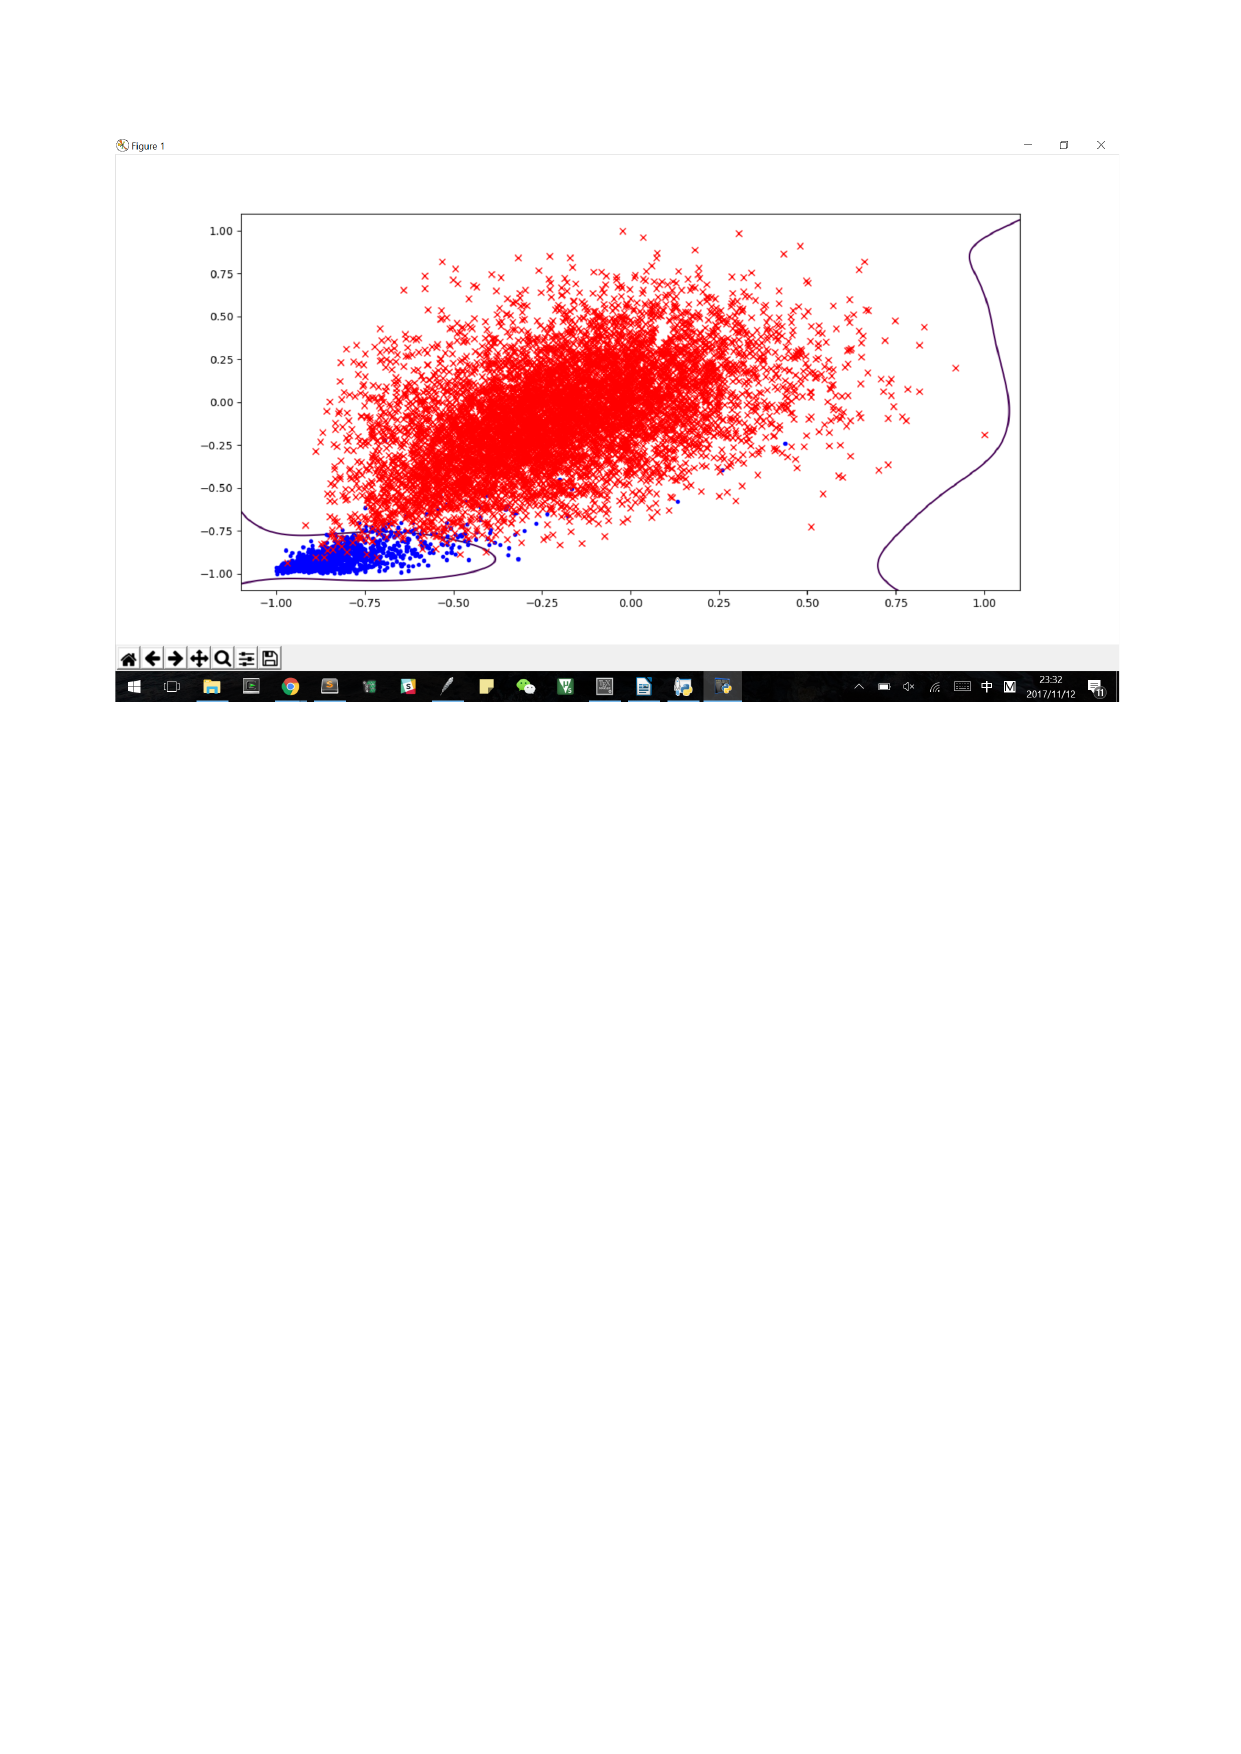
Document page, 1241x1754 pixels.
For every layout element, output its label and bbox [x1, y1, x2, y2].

picture [115, 137, 1120, 702]
